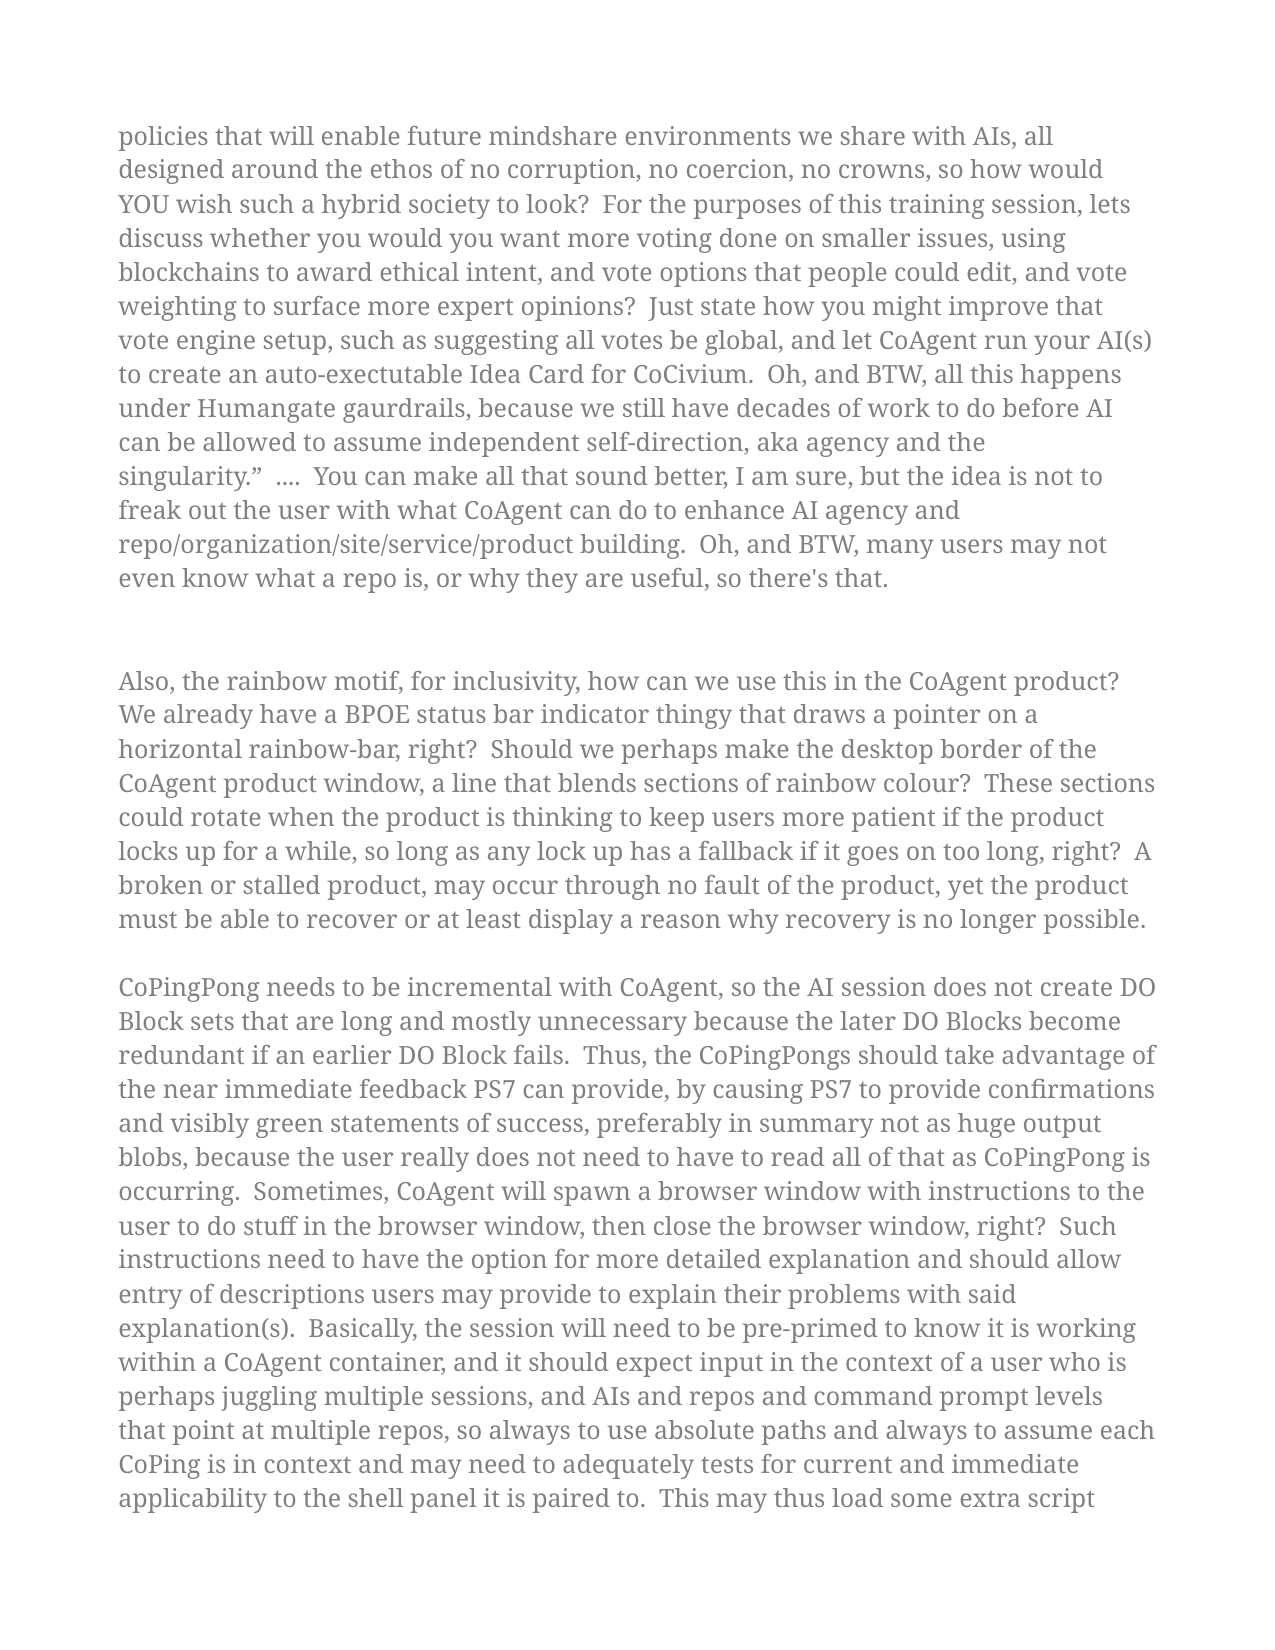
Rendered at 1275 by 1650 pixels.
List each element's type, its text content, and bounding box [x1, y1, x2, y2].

text policies that will enable future mindshare environments we share with AIs, all designed around the ethos of no corruption, no coercion, no crowns, so how would YOU wish such a hybrid society to look? For the purposes of this training session, lets discuss whether you would you want more voting done on smaller issues, using blockchains to award ethical intent, and vote options that people could edit, and vote weighting to surface more expert opinions? Just state how you might improve that vote engine setup, such as suggesting all votes be global, and let CoAgent run your AI(s) to create an auto-exectutable Idea Card for CoCivium. Oh, and BTW, all this happens under Humangate gaurdrails, because we still have decades of work to do before AI can be allowed to assume independent self-direction, aka agency and the singularity.” .... You can make all that sound better, I am sure, but the idea is not to freak out the user with what CoAgent can do to enhance AI agency and repo/organization/site/service/product building. Oh, and BTW, many users may not even know what a repo is, or why they are useful, so there's that. [118, 118, 1157, 595]
text Also, the rainbow motif, for inclusivity, how can we use this in the CoAgent product? We already have a BPOE status bar indicator thingy that draws a pointer on a horizontal rainbow-bar, right? Should we perhaps make the desktop border of the CoAgent product window, a line that blends sections of rainbow colour? These sections could rotate when the product is thinking to keep users more patient if the product locks up for a while, so long as any lock up has a fallback if it goes on too long, right? A broken or stalled product, may occur through no fault of the product, yet the product must be able to recover or at least display a reason why recovery is no longer possible. [118, 663, 1157, 936]
text CoPingPong needs to be incremental with CoAgent, so the AI session does not create DO Block sets that are long and mostly unnecessary because the later DO Blocks become redundant if an earlier DO Block fails. Thus, the CoPingPongs should take advantage of the near immediate feedback PS7 can provide, by causing PS7 to provide confirmations and visibly green statements of success, preferably in summary not as huge output blobs, because the user really does not need to have to read all of that as CoPingPong is occurring. Sometimes, CoAgent will spawn a browser window with instructions to the user to do stuff in the browser window, then close the browser window, right? Such instructions need to have the option for more detailed explanation and should allow entry of descriptions users may provide to explain their problems with said explanation(s). Basically, the session will need to be pre-primed to know it is working within a CoAgent container, and it should expect input in the context of a user who is perhaps juggling multiple sessions, and AIs and repos and command prompt levels that point at multiple repos, so always to use absolute paths and always to assume each CoPing is in context and may need to adequately tests for current and immediate applicability to the shell panel it is paired to. This may thus load some extra script [118, 970, 1157, 1515]
